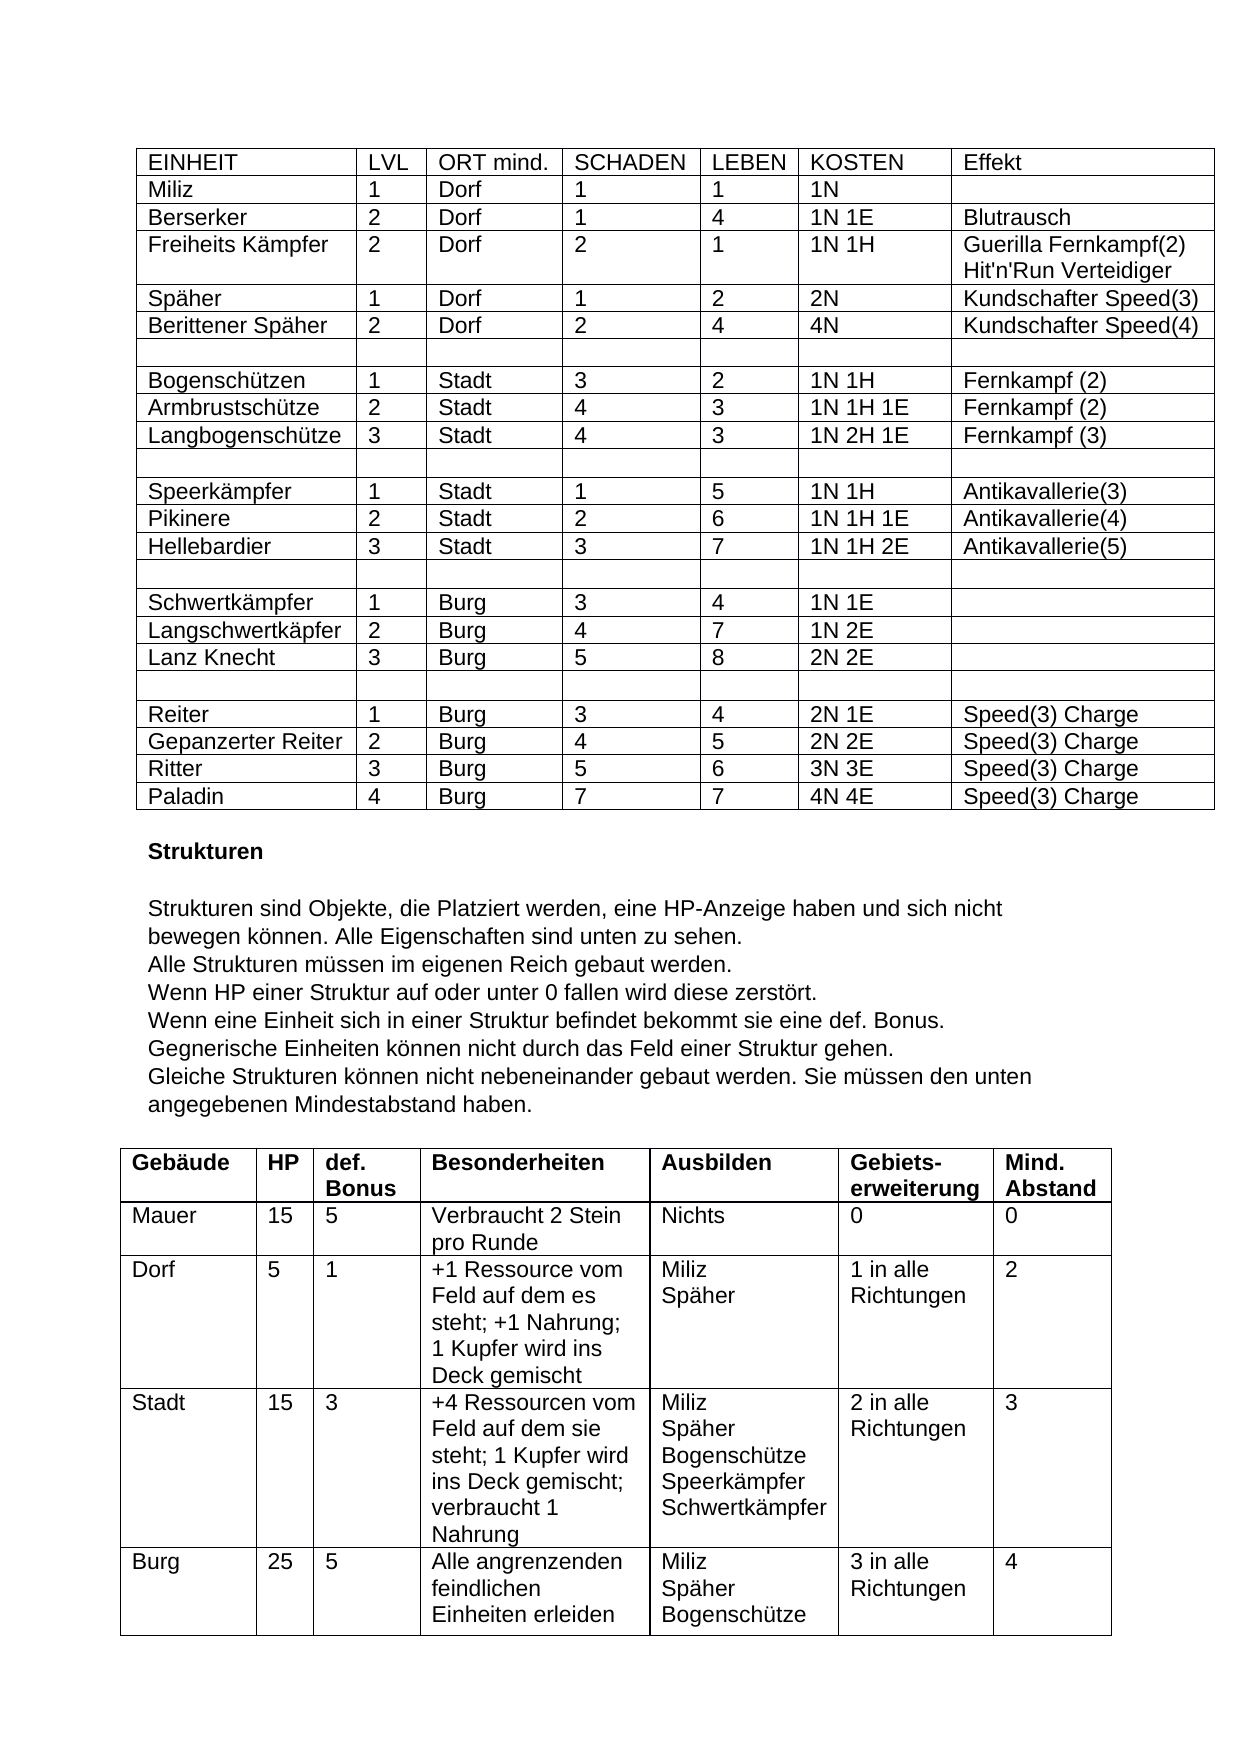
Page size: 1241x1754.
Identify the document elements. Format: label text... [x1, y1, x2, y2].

table_cell 4 [701, 204, 798, 230]
table_cell 5 [563, 644, 700, 670]
table_cell [701, 671, 798, 699]
table_cell +4 Ressourcen vom Feld auf dem sie steht; 1 Kupfer wird ins Deck gemischt; verbraucht 1 Nahrung [421, 1389, 649, 1547]
table_cell Burg [427, 617, 562, 643]
table_cell 1N 1H 1E [799, 394, 951, 421]
table_header ORT mind. [427, 149, 562, 175]
table_cell 2 [357, 312, 426, 338]
table_header def. Bonus [314, 1149, 420, 1201]
table_cell Speed(3) Charge [952, 728, 1214, 754]
table_cell 1 [314, 1256, 420, 1388]
table_cell Burg [427, 755, 562, 782]
table_cell [799, 671, 951, 699]
table_cell [701, 339, 798, 366]
table_cell 3 [563, 533, 700, 559]
table_cell 2 [357, 394, 426, 421]
table_cell [427, 449, 562, 477]
table_cell Langbogenschütze [137, 422, 356, 448]
table_cell [427, 560, 562, 588]
table_cell Bogenschützen [137, 367, 356, 393]
table_cell Stadt [427, 533, 562, 559]
text Wenn eine Einheit sich in einer Struktur befindet bekommt sie eine def. Bonus. [148, 1007, 1093, 1033]
table_cell Guerilla Fernkampf(2) Hit'n'Run Verteidiger [952, 231, 1214, 283]
table_cell Dorf [427, 312, 562, 338]
table_cell 2N 2E [799, 728, 951, 754]
table_cell Speed(3) Charge [952, 783, 1214, 809]
table_cell [952, 449, 1214, 477]
table_cell Schwertkämpfer [137, 589, 356, 616]
table_cell 1 [701, 231, 798, 283]
table_cell Langschwertkäpfer [137, 617, 356, 643]
table_cell 2 [563, 505, 700, 532]
table_cell [701, 560, 798, 588]
table_cell [952, 176, 1214, 202]
table_cell 7 [701, 783, 798, 809]
table_cell Stadt [121, 1389, 256, 1547]
table_cell 2N 2E [799, 644, 951, 670]
text Wenn HP einer Struktur auf oder unter 0 fallen wird diese zerstört. [148, 979, 1093, 1005]
table_header Mind. Abstand [994, 1149, 1111, 1201]
table_cell Berittener Späher [137, 312, 356, 338]
table_cell 0 [839, 1203, 993, 1255]
table_cell 1N 1H [799, 231, 951, 283]
table_cell Speed(3) Charge [952, 755, 1214, 782]
table_cell Burg [427, 783, 562, 809]
table_cell [357, 560, 426, 588]
table_cell 3 [994, 1389, 1111, 1547]
table_cell [357, 671, 426, 699]
table_cell [137, 560, 356, 588]
table_cell [427, 671, 562, 699]
table_cell 3 in alle Richtungen [839, 1548, 993, 1635]
table_cell 1 [563, 204, 700, 230]
table_cell 1 [357, 589, 426, 616]
table_cell Stadt [427, 505, 562, 532]
table_cell 1 [357, 176, 426, 202]
table_cell 2 [701, 285, 798, 311]
table_cell [701, 449, 798, 477]
table_cell Burg [427, 728, 562, 754]
table_cell 2 [357, 617, 426, 643]
table_cell 7 [701, 617, 798, 643]
table_cell [799, 339, 951, 366]
table_cell Burg [427, 644, 562, 670]
table_cell Miliz [137, 176, 356, 202]
table_header LVL [357, 149, 426, 175]
table_cell Freiheits Kämpfer [137, 231, 356, 283]
table_cell 3 [357, 644, 426, 670]
table_cell Antikavallerie(3) [952, 478, 1214, 504]
table_cell 3 [563, 701, 700, 727]
table_cell 1 [357, 367, 426, 393]
table_cell 5 [314, 1548, 420, 1635]
table_cell 4 [701, 701, 798, 727]
table_cell 1N 2E [799, 617, 951, 643]
table_cell Hellebardier [137, 533, 356, 559]
table_cell Speerkämpfer [137, 478, 356, 504]
table_cell Dorf [427, 231, 562, 283]
table_cell 5 [701, 728, 798, 754]
table_cell 3 [357, 533, 426, 559]
table_cell 2 [357, 505, 426, 532]
table_cell Fernkampf (2) [952, 394, 1214, 421]
table_cell 5 [563, 755, 700, 782]
table_cell Burg [427, 701, 562, 727]
table_cell Dorf [427, 176, 562, 202]
table_header Gebäude [121, 1149, 256, 1201]
table_cell 1N 1E [799, 589, 951, 616]
text Strukturen [148, 838, 1093, 864]
table_cell Fernkampf (2) [952, 367, 1214, 393]
table_header EINHEIT [137, 149, 356, 175]
table_cell 5 [701, 478, 798, 504]
table_cell [427, 339, 562, 366]
table_cell Kundschafter Speed(3) [952, 285, 1214, 311]
table_cell [799, 560, 951, 588]
table_cell Armbrustschütze [137, 394, 356, 421]
table_cell [357, 449, 426, 477]
table_cell [952, 339, 1214, 366]
table_cell [952, 617, 1214, 643]
table_cell Lanz Knecht [137, 644, 356, 670]
table_cell 1 [701, 176, 798, 202]
table_cell 4 [563, 394, 700, 421]
table_cell [563, 671, 700, 699]
table_cell [952, 589, 1214, 616]
table_cell 2 [701, 367, 798, 393]
table_cell 4 [701, 312, 798, 338]
table_cell +1 Ressource vom Feld auf dem es steht; +1 Nahrung; 1 Kupfer wird ins Deck gemischt [421, 1256, 649, 1388]
table_cell 1 [357, 285, 426, 311]
table_cell 3 [701, 394, 798, 421]
table_cell Stadt [427, 394, 562, 421]
table_cell 1N 1H [799, 478, 951, 504]
table_cell Verbraucht 2 Stein pro Runde [421, 1203, 649, 1255]
table_cell 3 [563, 589, 700, 616]
table_cell Stadt [427, 367, 562, 393]
table_cell 2N 1E [799, 701, 951, 727]
table_cell Burg [121, 1548, 256, 1635]
table_cell 4 [563, 728, 700, 754]
table_cell Dorf [427, 204, 562, 230]
table_cell 1N 1H 1E [799, 505, 951, 532]
table_cell 1 [357, 701, 426, 727]
table_cell 6 [701, 505, 798, 532]
table_header SCHADEN [563, 149, 700, 175]
table_cell 4N [799, 312, 951, 338]
table_cell 8 [701, 644, 798, 670]
table_cell 2 in alle Richtungen [839, 1389, 993, 1547]
table_cell [952, 644, 1214, 670]
table_cell Miliz Späher Bogenschütze Speerkämpfer Schwertkämpfer [651, 1389, 838, 1547]
table_cell Gepanzerter Reiter [137, 728, 356, 754]
text Gleiche Strukturen können nicht nebeneinander gebaut werden. Sie müssen den unten angegebenen Mindestabstand haben. [148, 1063, 1093, 1118]
table_cell 0 [994, 1203, 1111, 1255]
table_header LEBEN [701, 149, 798, 175]
table_cell [357, 339, 426, 366]
table_cell Nichts [651, 1203, 838, 1255]
table_cell 4N 4E [799, 783, 951, 809]
table_cell Antikavallerie(4) [952, 505, 1214, 532]
table_cell 1N 1H [799, 367, 951, 393]
table_header Gebiets-erweiterung [839, 1149, 993, 1201]
table_cell 1 in alle Richtungen [839, 1256, 993, 1388]
table_cell Burg [427, 589, 562, 616]
table_cell [799, 449, 951, 477]
table_cell Fernkampf (3) [952, 422, 1214, 448]
table_cell 7 [563, 783, 700, 809]
table_cell 3 [563, 367, 700, 393]
table_cell 5 [314, 1203, 420, 1255]
table_cell [137, 671, 356, 699]
table_header HP [257, 1149, 313, 1201]
table_cell 4 [994, 1548, 1111, 1635]
table_cell 1 [563, 478, 700, 504]
table_cell 1N 1H 2E [799, 533, 951, 559]
table_cell Speed(3) Charge [952, 701, 1214, 727]
table_cell 5 [257, 1256, 313, 1388]
table_cell [137, 339, 356, 366]
table_cell Stadt [427, 478, 562, 504]
table_cell Paladin [137, 783, 356, 809]
table_cell 1N [799, 176, 951, 202]
table_cell [952, 560, 1214, 588]
table_cell [563, 560, 700, 588]
table_cell Miliz Späher [651, 1256, 838, 1388]
table_cell [952, 671, 1214, 699]
table_cell 1N 2H 1E [799, 422, 951, 448]
table_header KOSTEN [799, 149, 951, 175]
table_cell 2 [563, 231, 700, 283]
table_cell Dorf [121, 1256, 256, 1388]
table_cell Ritter [137, 755, 356, 782]
table_cell 2 [563, 312, 700, 338]
text Strukturen sind Objekte, die Platziert werden, eine HP-Anzeige haben und sich nicht bewegen können. Alle Eigenschaften sind unten zu sehen. [148, 894, 1093, 949]
text Alle Strukturen müssen im eigenen Reich gebaut werden. [148, 951, 1093, 977]
table_cell 1N 1E [799, 204, 951, 230]
table_cell 4 [701, 589, 798, 616]
table_cell 1 [357, 478, 426, 504]
text Gegnerische Einheiten können nicht durch das Feld einer Struktur gehen. [148, 1035, 1093, 1061]
table_cell 3 [314, 1389, 420, 1547]
table_cell 7 [701, 533, 798, 559]
table_cell Stadt [427, 422, 562, 448]
table_cell 6 [701, 755, 798, 782]
table_cell 4 [563, 617, 700, 643]
table_cell Alle angrenzenden feindlichen Einheiten erleiden [421, 1548, 649, 1635]
table_cell 3 [357, 755, 426, 782]
table_cell Späher [137, 285, 356, 311]
table_cell Dorf [427, 285, 562, 311]
table_cell 25 [257, 1548, 313, 1635]
table_cell 3 [701, 422, 798, 448]
table_cell Reiter [137, 701, 356, 727]
table_cell Blutrausch [952, 204, 1214, 230]
table_cell 2 [994, 1256, 1111, 1388]
table_cell Berserker [137, 204, 356, 230]
table_cell 15 [257, 1203, 313, 1255]
table_header Ausbilden [651, 1149, 838, 1201]
table_cell 4 [563, 422, 700, 448]
table_cell [137, 449, 356, 477]
table_cell 2 [357, 728, 426, 754]
table_cell 2 [357, 204, 426, 230]
table_cell 1 [563, 285, 700, 311]
table_cell Mauer [121, 1203, 256, 1255]
table_cell Antikavallerie(5) [952, 533, 1214, 559]
table_cell 2N [799, 285, 951, 311]
table_cell [563, 449, 700, 477]
table_cell Pikinere [137, 505, 356, 532]
table_cell 3 [357, 422, 426, 448]
table_header Effekt [952, 149, 1214, 175]
table_cell Kundschafter Speed(4) [952, 312, 1214, 338]
table_cell 15 [257, 1389, 313, 1547]
table_cell 3N 3E [799, 755, 951, 782]
table_cell Miliz Späher Bogenschütze [651, 1548, 838, 1635]
table_cell [563, 339, 700, 366]
table_cell 2 [357, 231, 426, 283]
table_header Besonderheiten [421, 1149, 649, 1201]
table_cell 4 [357, 783, 426, 809]
table_cell 1 [563, 176, 700, 202]
